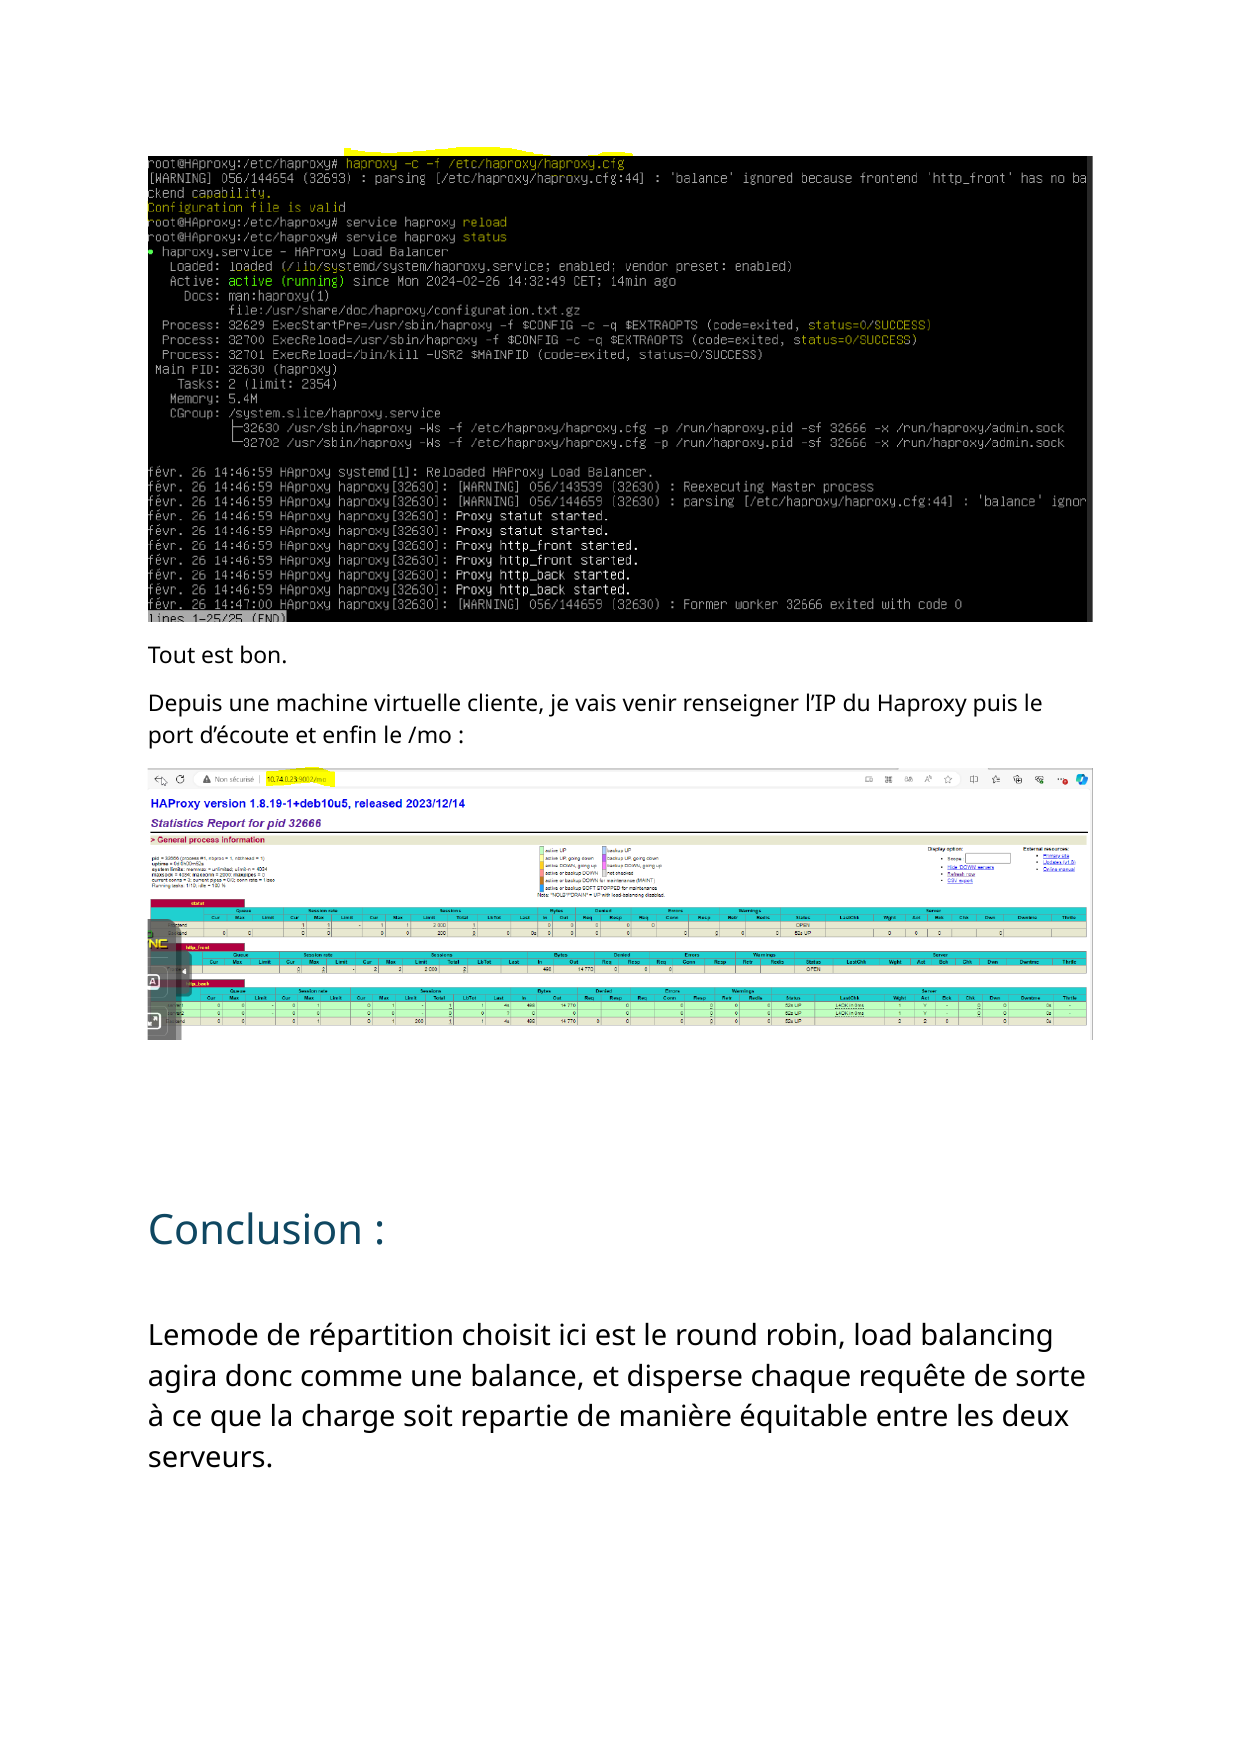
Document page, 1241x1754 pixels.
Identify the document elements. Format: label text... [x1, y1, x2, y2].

text Lemode de répartition choisit ici est le round robin, load balancing agira donc comme une balance, et disperse chaque requête de sorte à ce que la charge soit repartie de manière équitable entre les deux serveurs. [148, 1314, 1093, 1476]
text Tout est bon. [148, 639, 1093, 670]
subtitle Conclusion : [148, 1200, 1093, 1257]
text Depuis une machine virtuelle cliente, je vais venir renseigner l’IP du Haproxy puis le port d’écoute et enfin le /mo : [148, 687, 1093, 750]
